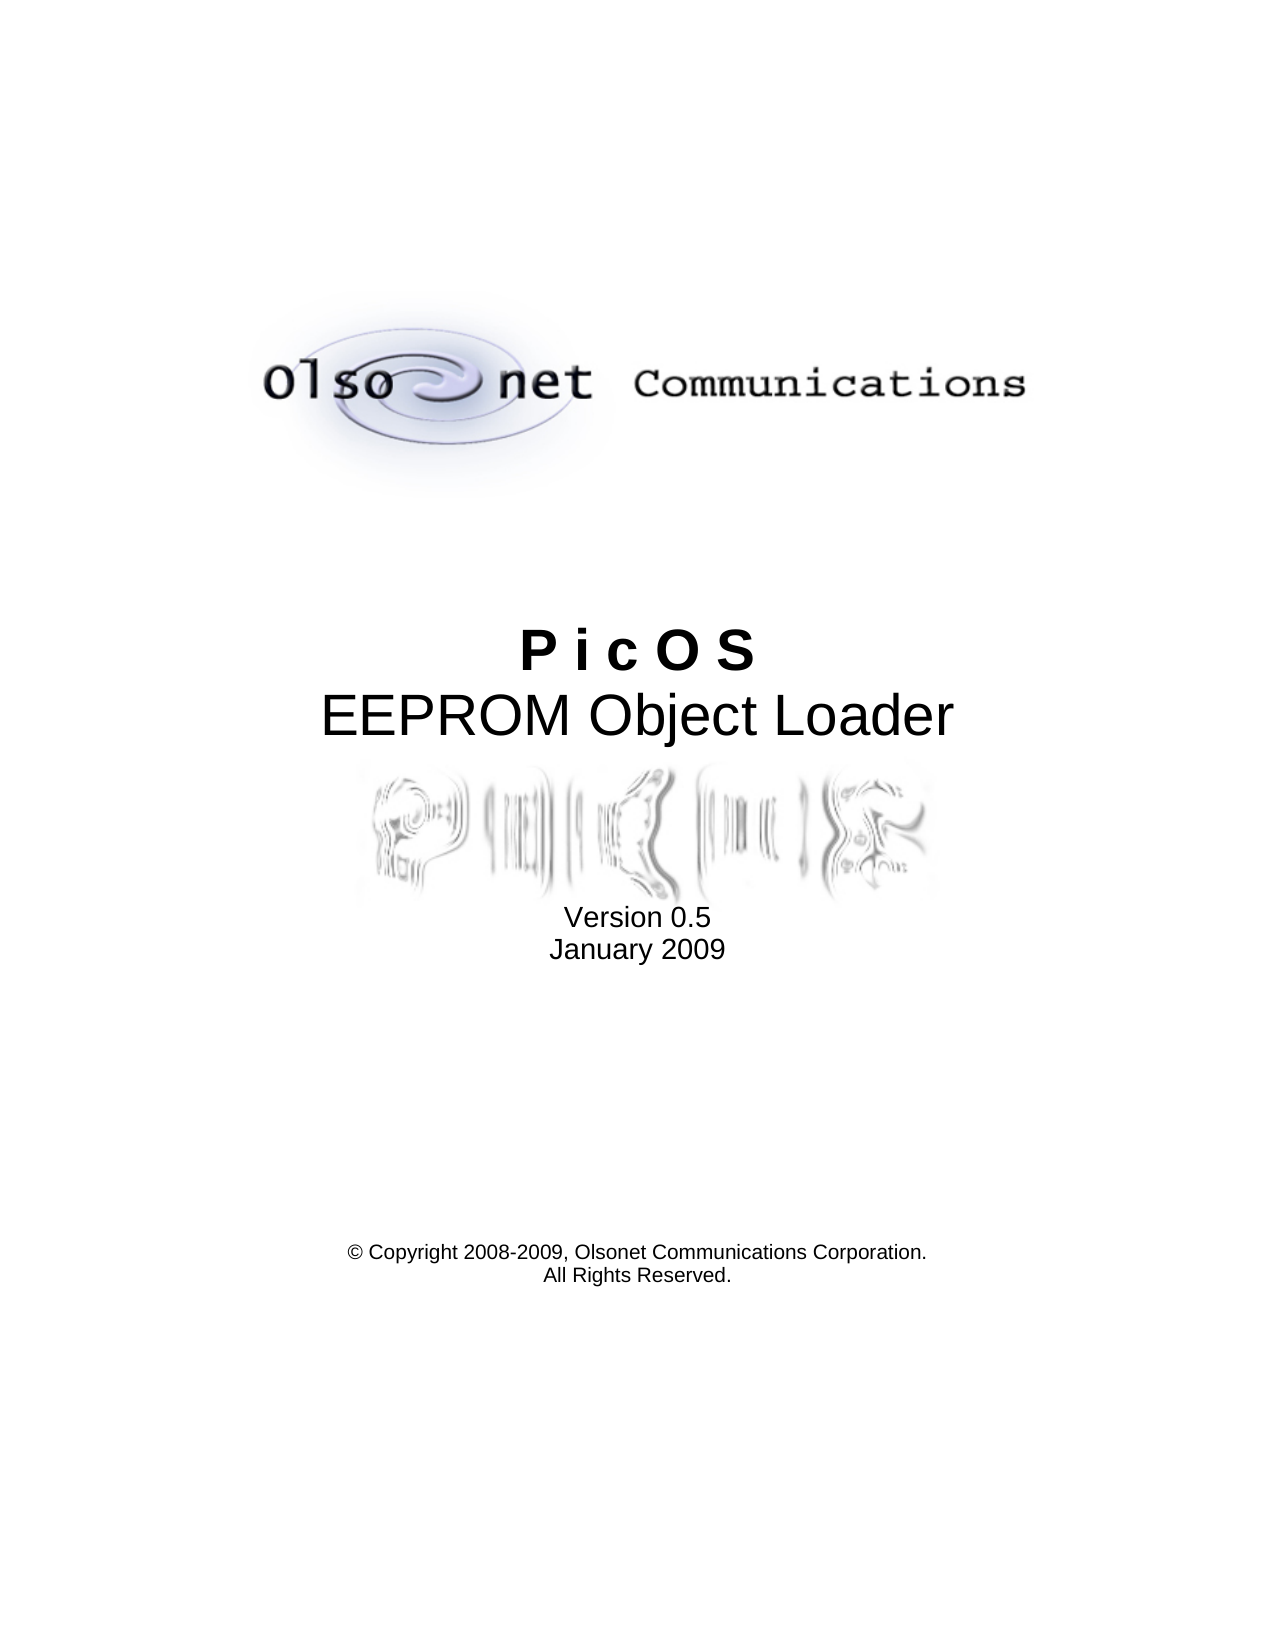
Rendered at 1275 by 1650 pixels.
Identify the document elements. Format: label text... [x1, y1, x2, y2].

text © Copyright 2008-2009, Olsonet Communications Corporation. [210, 1241, 1065, 1264]
text Version 0.5 [210, 901, 334, 933]
subtitle P i c O S [210, 617, 1065, 682]
text January 2009 [959, 933, 1065, 966]
text All Rights Reserved. [210, 1264, 1065, 1287]
picture [241, 291, 1034, 498]
picture [335, 740, 958, 972]
text EEPROM Object Loader [210, 682, 1065, 973]
text Version 0.5 [959, 901, 1065, 933]
text January 2009 [210, 933, 334, 966]
